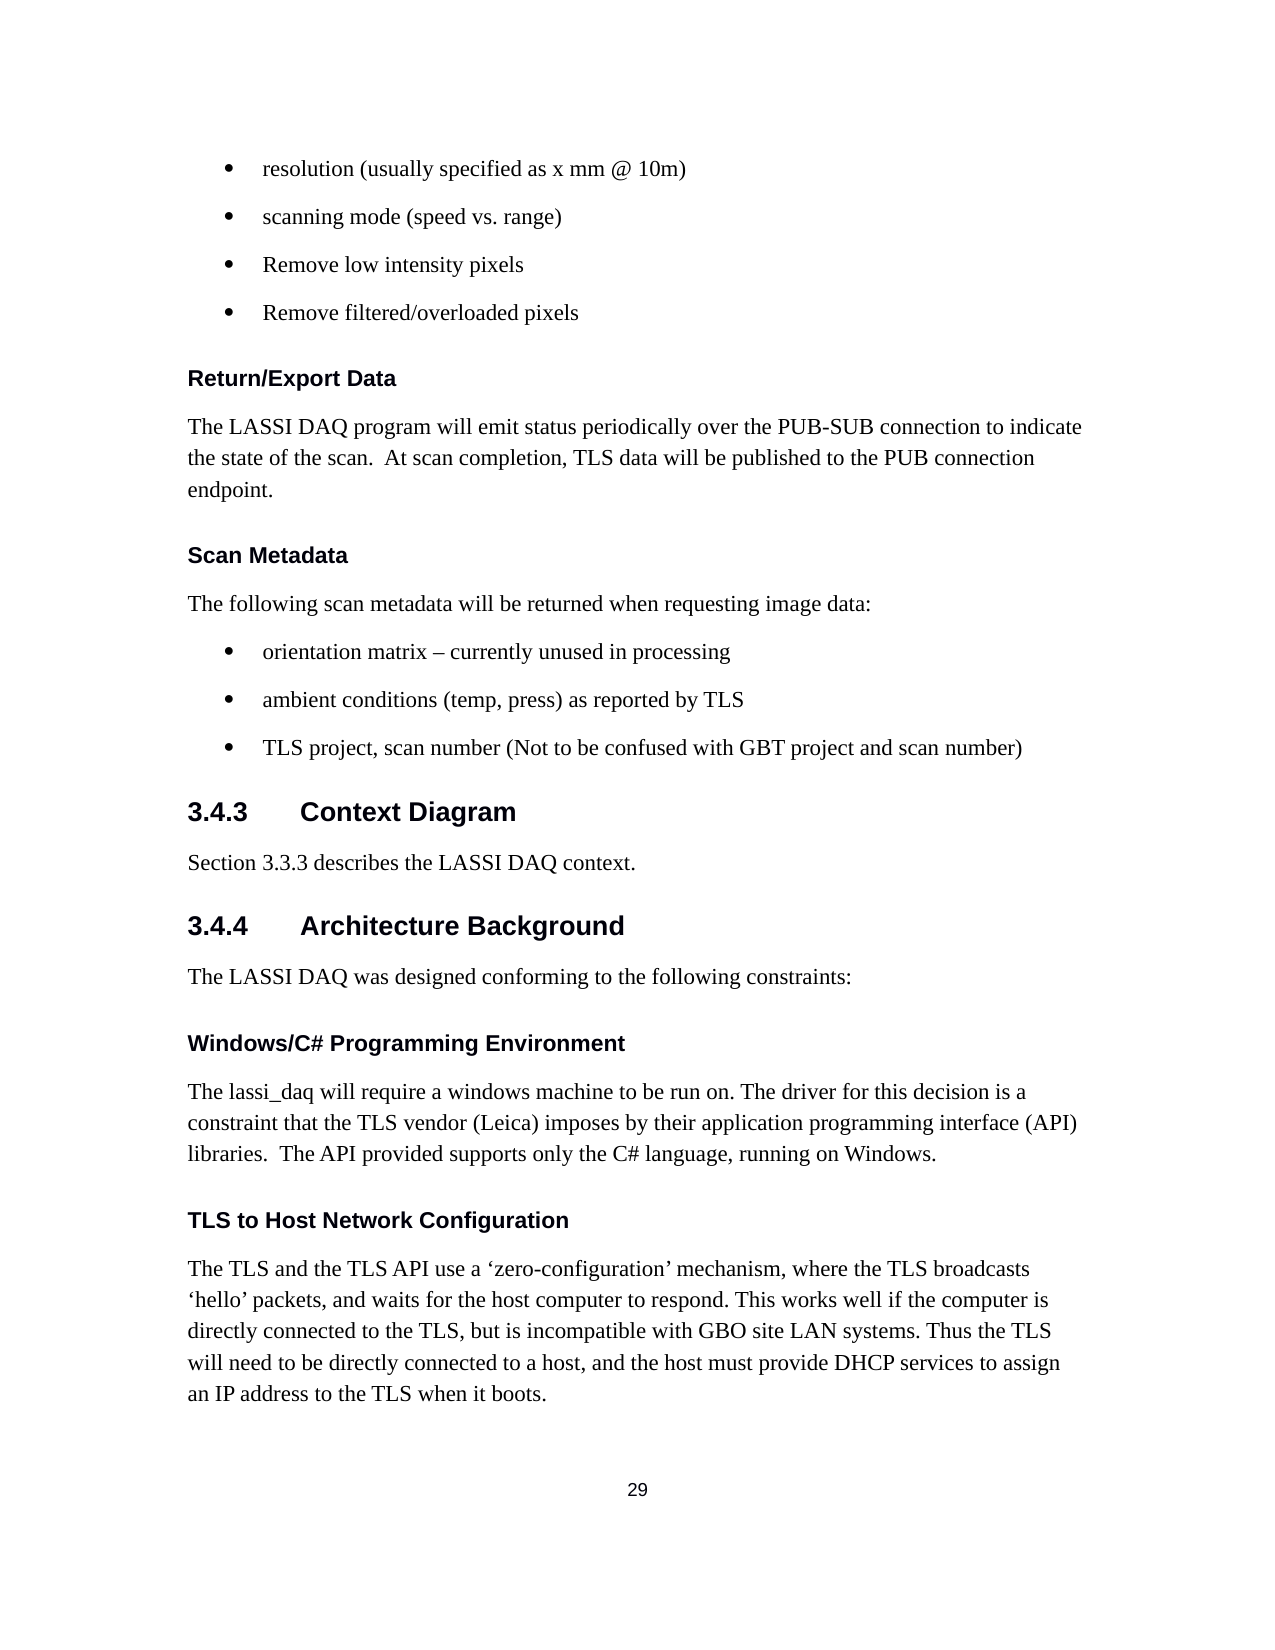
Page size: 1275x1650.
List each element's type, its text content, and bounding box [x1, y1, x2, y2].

text The LASSI DAQ program will emit status periodically over the PUB-SUB connection to indicate the state of the scan. At scan completion, TLS data will be published to the PUB connection endpoint. [187, 408, 1087, 502]
list Remove low intensity pixels [225, 246, 1087, 277]
list orientation matrix – currently unused in processing [225, 633, 1087, 664]
text TLS to Host Network Configuration [187, 1198, 1087, 1233]
list resolution (usually specified as x mm @ 10m) [225, 150, 1087, 181]
text The TLS and the TLS API use a ‘zero-configuration’ mechanism, where the TLS broadcasts ‘hello’ packets, and waits for the host computer to respond. This works well if the computer is directly connected to the TLS, but is incompatible with GBO site LAN systems. Thus the TLS will need to be directly connected to a host, and the host must provide DHCP services to assign an IP address to the TLS when it boots. [187, 1250, 1087, 1406]
text Scan Metadata [187, 533, 1087, 569]
list ambient conditions (temp, press) as reported by TLS [225, 681, 1087, 712]
list TLS project, scan number (Not to be confused with GBT project and scan number) [225, 729, 1087, 760]
list scanning mode (speed vs. range) [225, 198, 1087, 229]
text Section 3.3.3 describes the LASSI DAQ context. [187, 844, 1087, 875]
text The lassi_daq will require a windows machine to be run on. The driver for this decision is a constraint that the TLS vendor (Leica) imposes by their application programming interface (API) libraries. The API provided supports only the C# language, running on Windows. [187, 1073, 1087, 1167]
text The LASSI DAQ was designed conforming to the following constraints: [187, 958, 1087, 989]
subtitle Context Diagram [187, 792, 1087, 827]
text The following scan metadata will be returned when requesting image data: [187, 585, 1087, 617]
subtitle Architecture Background [187, 906, 1087, 942]
text Return/Export Data [187, 356, 1087, 392]
list Remove filtered/overloaded pixels [225, 294, 1087, 325]
text Windows/C# Programming Environment [187, 1021, 1087, 1056]
